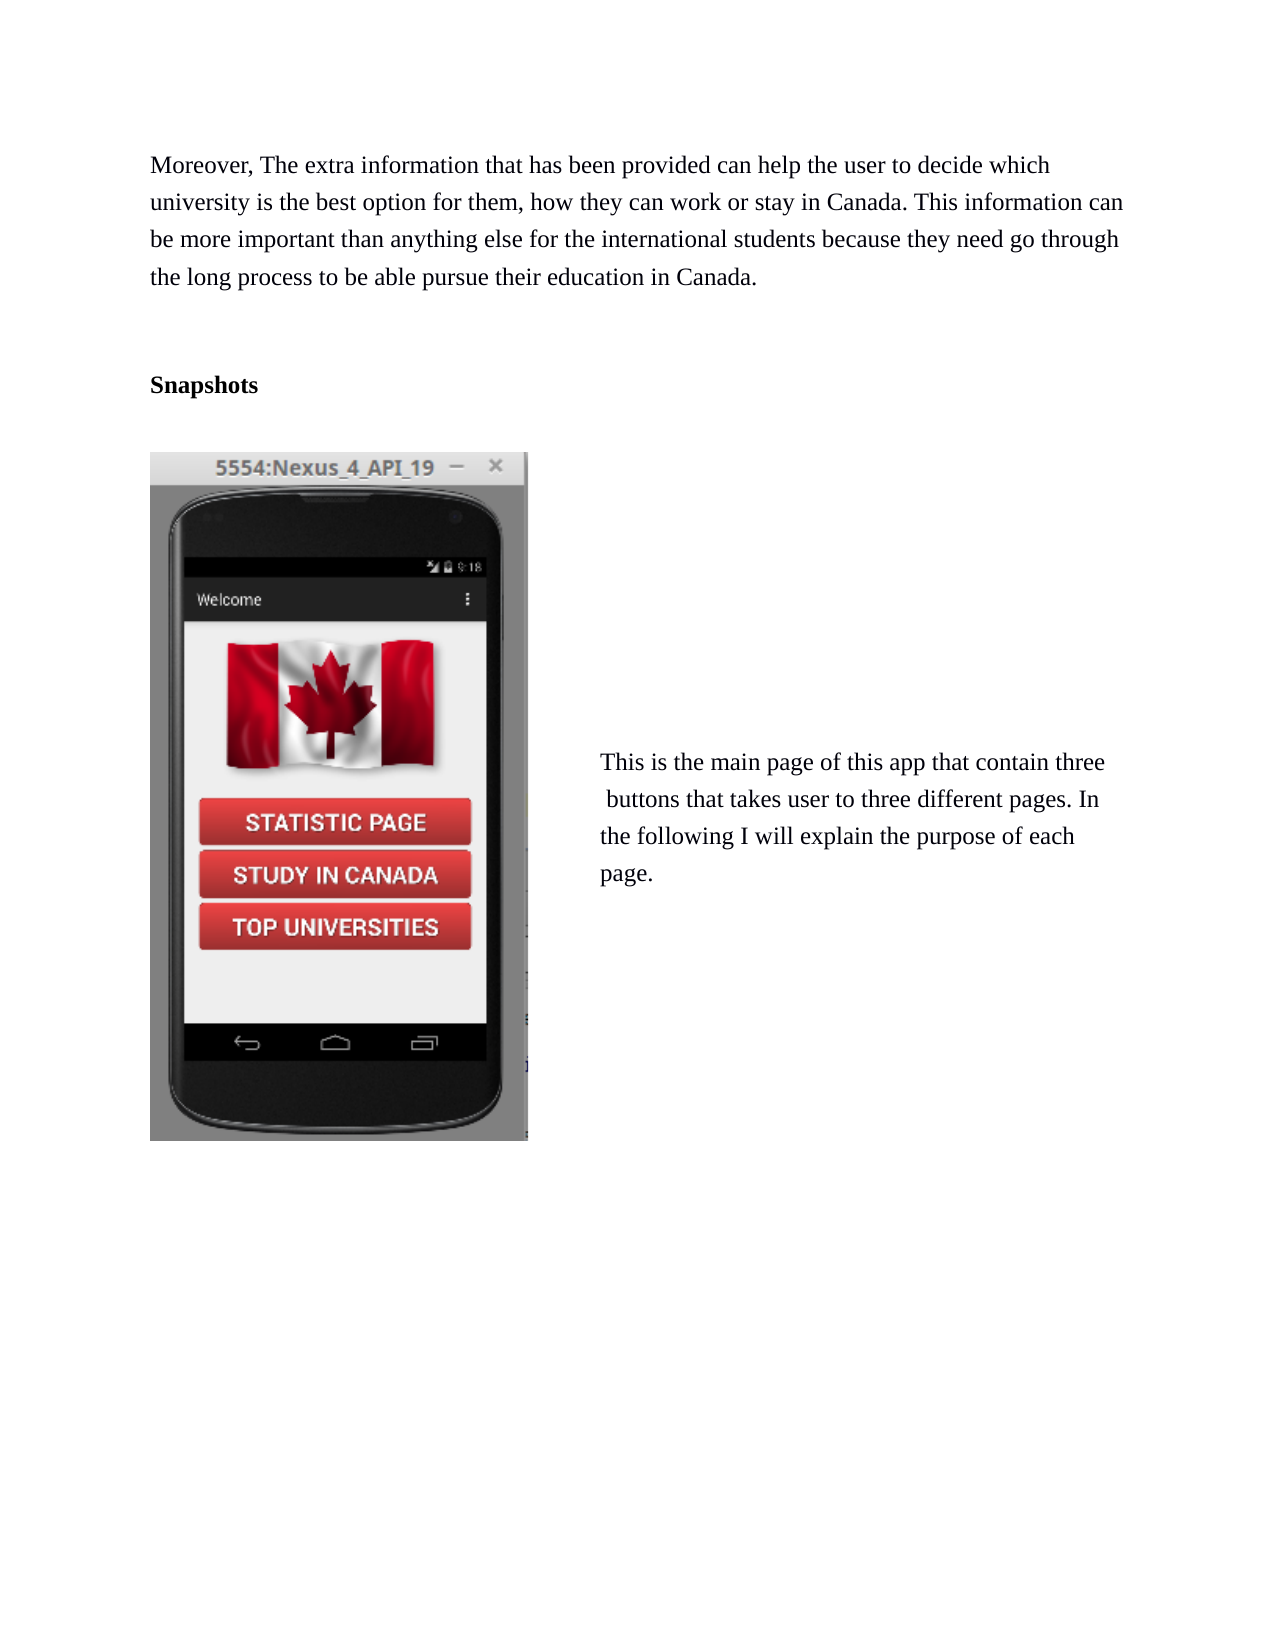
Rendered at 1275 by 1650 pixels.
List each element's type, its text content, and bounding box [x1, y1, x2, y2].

text This is the main page of this app that contain three buttons that takes user to three different pages. In the following I will explain the purpose of each page. [529, 747, 1125, 887]
text Moreover, The extra information that has been provided can help the user to decide which university is the best option for them, how they can work or stay in Canada. This information can be more important than anything else for the international students because they need go through the long process to be able pursue their education in Canada. [150, 150, 1125, 291]
text Snapshots [150, 370, 1125, 398]
picture [150, 452, 529, 1141]
